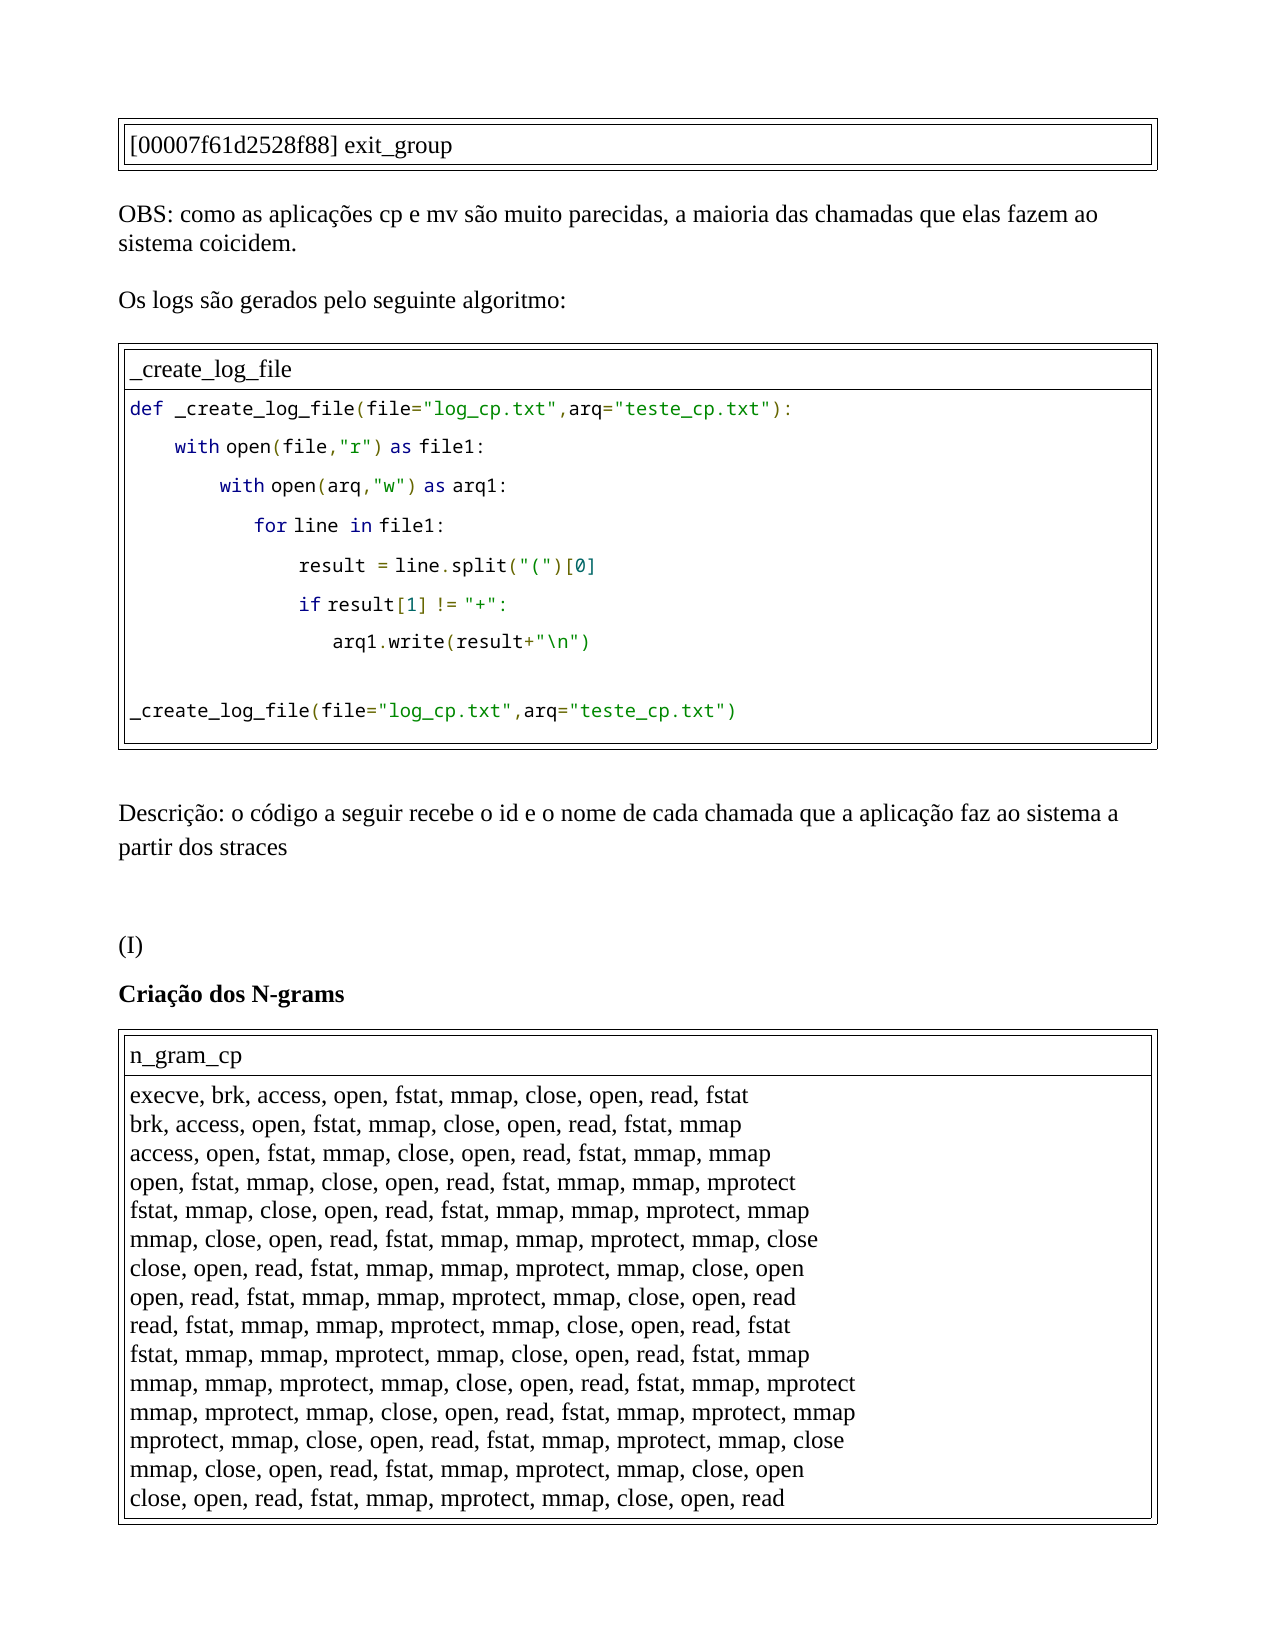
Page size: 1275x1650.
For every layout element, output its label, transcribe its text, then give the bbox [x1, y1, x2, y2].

table_header [119, 119, 1157, 170]
table_header [119, 1030, 1157, 1523]
table_header n_gram_cp [125, 1036, 1151, 1075]
table_cell execve, brk, access, open, fstat, mmap, close, open, read, fstat brk, access, open, fstat, mmap, close, open, read, fstat, mmap access, open, fstat, mmap, close, open, read, fstat, mmap, mmap open, fstat, mmap, close, open, read, fstat, mmap, mmap, mprotect fstat, mmap, close, open, read, fstat, mmap, mmap, mprotect, mmap mmap, close, open, read, fstat, mmap, mmap, mprotect, mmap, close close, open, read, fstat, mmap, mmap, mprotect, mmap, close, open open, read, fstat, mmap, mmap, mprotect, mmap, close, open, read read, fstat, mmap, mmap, mprotect, mmap, close, open, read, fstat fstat, mmap, mmap, mprotect, mmap, close, open, read, fstat, mmap mmap, mmap, mprotect, mmap, close, open, read, fstat, mmap, mprotect mmap, mprotect, mmap, close, open, read, fstat, mmap, mprotect, mmap mprotect, mmap, close, open, read, fstat, mmap, mprotect, mmap, close mmap, close, open, read, fstat, mmap, mprotect, mmap, close, open close, open, read, fstat, mmap, mprotect, mmap, close, open, read [125, 1076, 1151, 1518]
table_cell def _create_log_file(file="log_cp.txt",arq="teste_cp.txt"): with open(file,"r") as file1: with open(arq,"w") as arq1: for line in file1: result = line.split("(")[0] if result[1] != "+": arq1.write(result+"\n") _create_log_file(file="log_cp.txt",arq="teste_cp.txt") [125, 390, 1151, 743]
text Descrição: o código a seguir recebe o id e o nome de cada chamada que a aplicação faz ao sistema a partir dos straces [118, 798, 1157, 861]
text Os logs são gerados pelo seguinte algoritmo: [118, 285, 1157, 314]
table_cell [00007f61d2528f88] exit_group [125, 125, 1151, 164]
text Criação dos N-grams [118, 979, 1157, 1008]
table_header [119, 344, 1157, 749]
table_header _create_log_file [125, 350, 1151, 389]
text OBS: como as aplicações cp e mv são muito parecidas, a maioria das chamadas que elas fazem ao sistema coicidem. [118, 199, 1157, 257]
text (I) [118, 931, 1157, 959]
